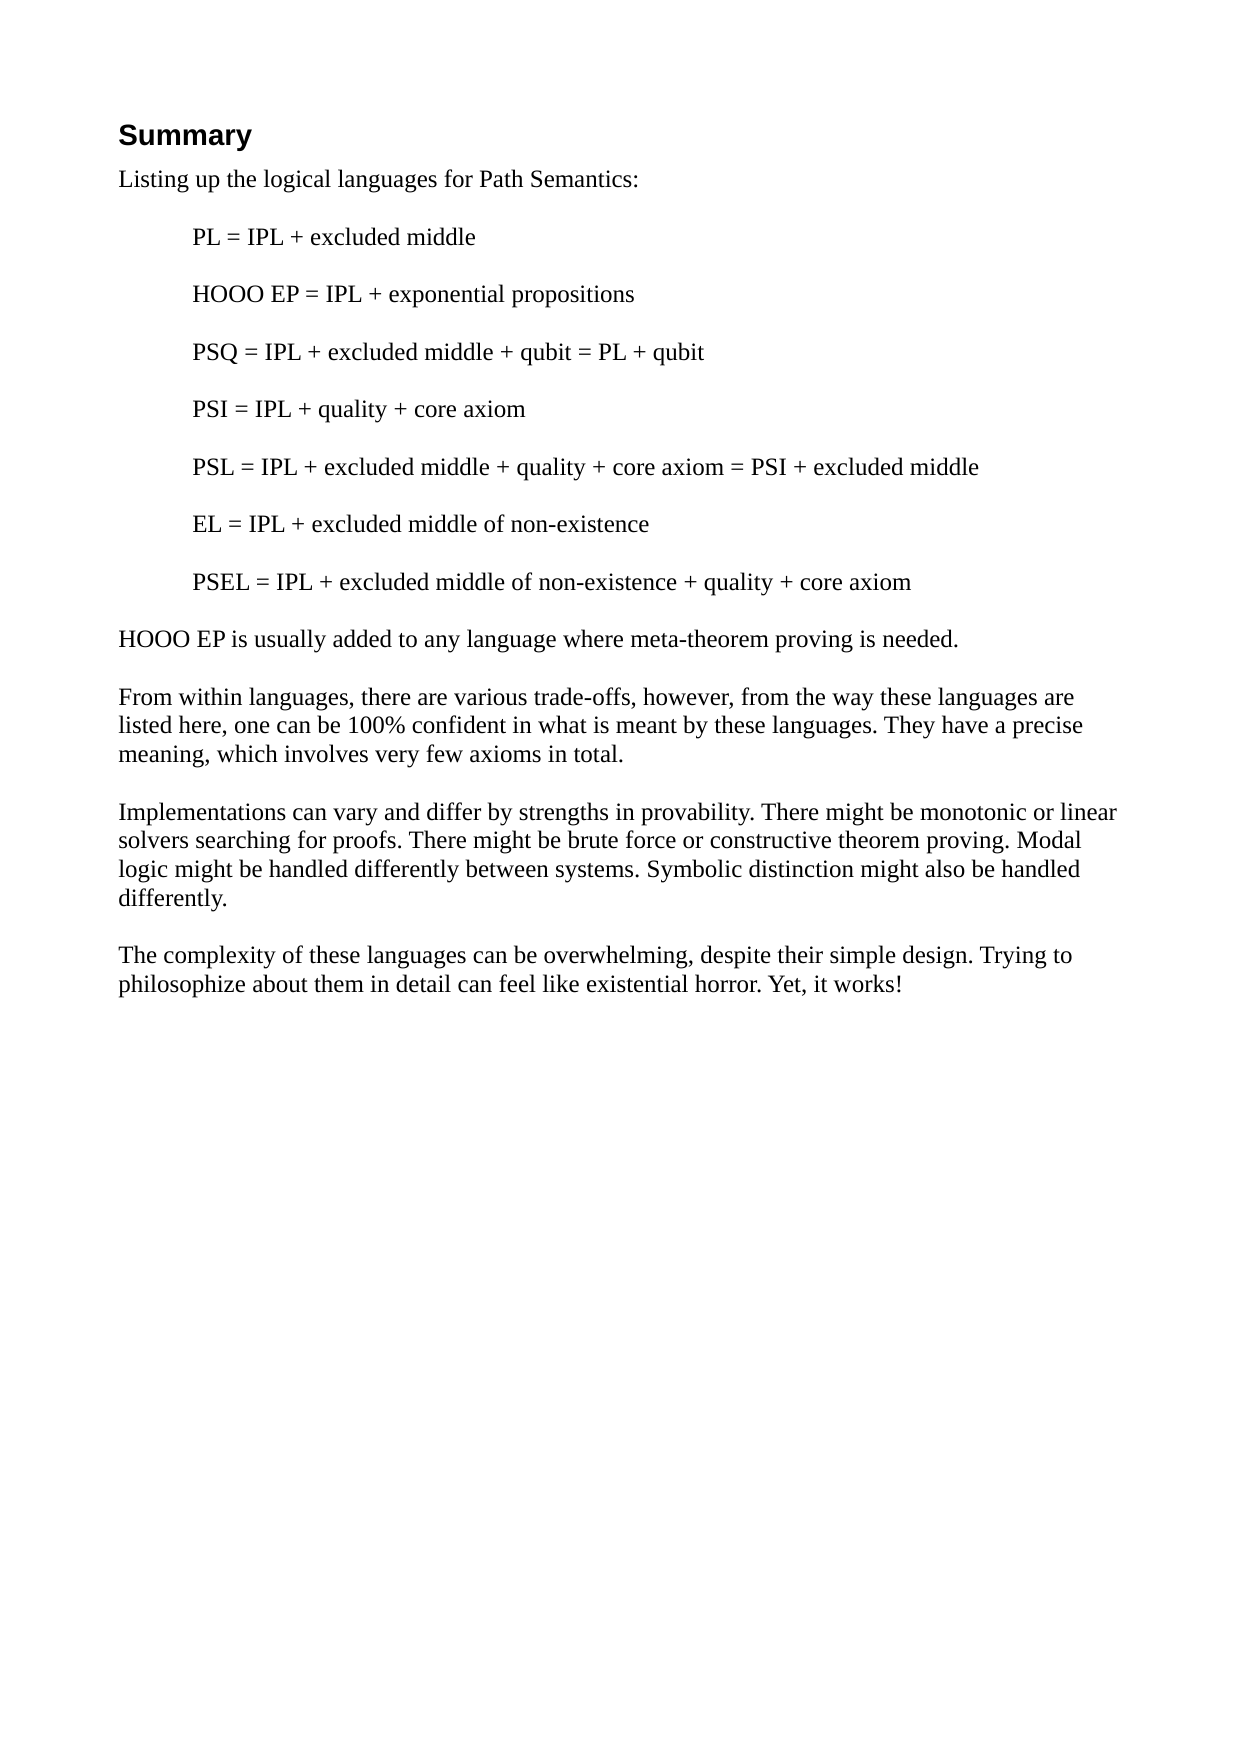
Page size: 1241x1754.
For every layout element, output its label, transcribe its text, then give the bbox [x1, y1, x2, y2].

text EL = IPL + excluded middle of non-existence [118, 509, 1122, 538]
text PSL = IPL + excluded middle + quality + core axiom = PSI + excluded middle [118, 452, 1122, 481]
text The complexity of these languages can be overwhelming, despite their simple design. Trying to philosophize about them in detail can feel like existential horror. Yet, it works! [118, 941, 1122, 998]
text HOOO EP is usually added to any language where meta-theorem proving is needed. [118, 624, 1122, 653]
text HOOO EP = IPL + exponential propositions [118, 279, 1122, 308]
text PL = IPL + excluded middle [118, 222, 1122, 251]
text PSQ = IPL + excluded middle + qubit = PL + qubit [118, 337, 1122, 366]
text PSEL = IPL + excluded middle of non-existence + quality + core axiom [118, 567, 1122, 596]
text PSI = IPL + quality + core axiom [118, 394, 1122, 423]
subtitle Summary [118, 118, 1122, 152]
text From within languages, there are various trade-offs, however, from the way these languages are listed here, one can be 100% confident in what is meant by these languages. They have a precise meaning, which involves very few axioms in total. [118, 682, 1122, 768]
text Listing up the logical languages for Path Semantics: [118, 164, 1122, 193]
text Implementations can vary and differ by strengths in provability. There might be monotonic or linear solvers searching for proofs. There might be brute force or constructive theorem proving. Modal logic might be handled differently between systems. Symbolic distinction might also be handled differently. [118, 797, 1122, 912]
